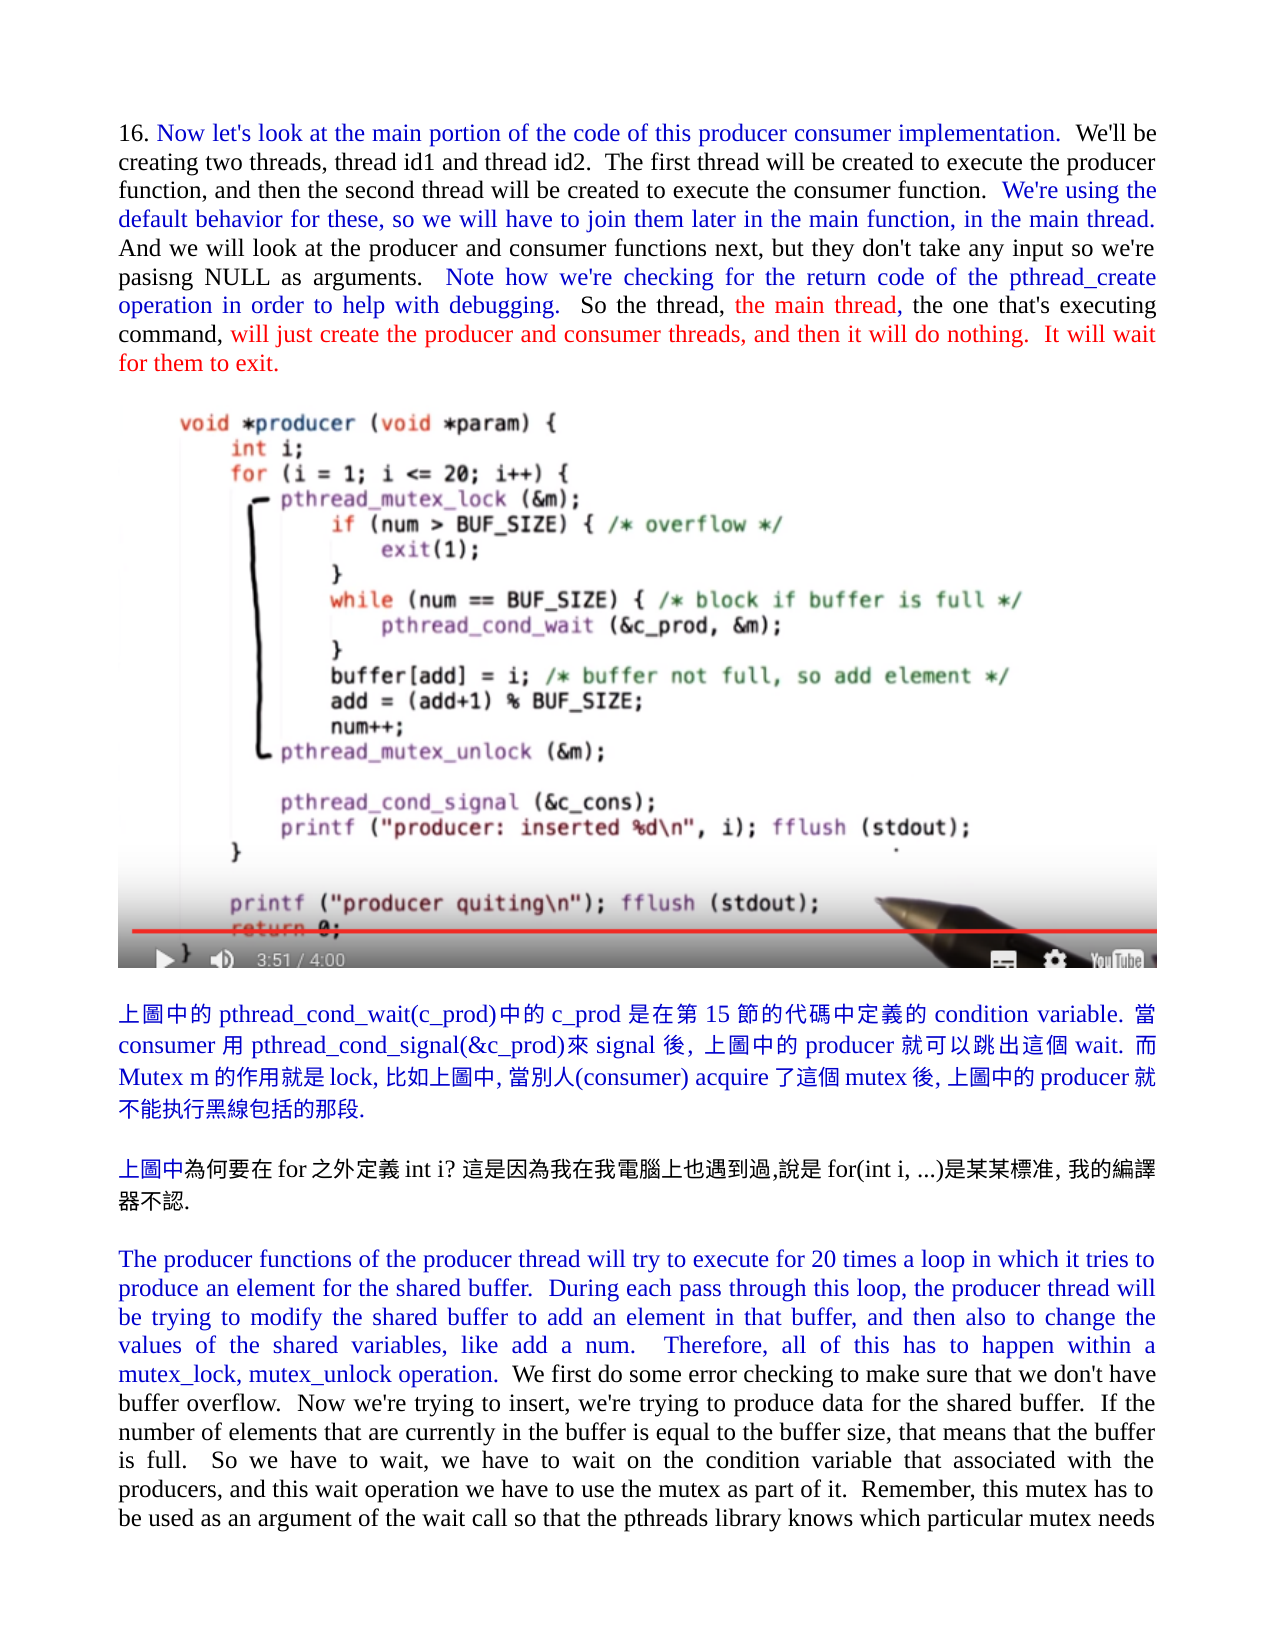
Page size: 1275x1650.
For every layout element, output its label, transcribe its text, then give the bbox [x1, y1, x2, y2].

picture [118, 405, 1157, 968]
text 上圖中的pthread_cond_wait(c_prod)中的c_prod是在第15節的代碼中定義的condition variable. 當consumer用pthread_cond_signal(&c_prod)來signal後, 上圖中的producer就可以跳出這個wait. 而Mutex m的作用就是lock, 比如上圖中, 當別人(consumer) acquire了這個mutex後, 上圖中的producer就不能执行黑線包括的那段. [118, 997, 1157, 1123]
text 上圖中為何要在for之外定義int i? 這是因為我在我電腦上也遇到過,說是for(int i, ...)是某某標准, 我的編譯器不認. [118, 1152, 1157, 1215]
text 16. Now let's look at the main portion of the code of this producer consumer implementation. We'll be creating two threads, thread id1 and thread id2. The first thread will be created to execute the producer function, and then the second thread will be created to execute the consumer function. We're using the default behavior for these, so we will have to join them later in the main function, in the main thread. And we will look at the producer and consumer functions next, but they don't take any input so we're pasisng NULL as arguments. Note how we're checking for the return code of the pthread_create operation in order to help with debugging. So the thread, the main thread, the one that's executing command, will just create the producer and consumer threads, and then it will do nothing. It will wait for them to exit. [118, 118, 1157, 377]
text The producer functions of the producer thread will try to execute for 20 times a loop in which it tries to produce an element for the shared buffer. During each pass through this loop, the producer thread will be trying to modify the shared buffer to add an element in that buffer, and then also to change the values of the shared variables, like add a num. Therefore, all of this has to happen within a mutex_lock, mutex_unlock operation. We first do some error checking to make sure that we don't have buffer overflow. Now we're trying to insert, we're trying to produce data for the shared buffer. If the number of elements that are currently in the buffer is equal to the buffer size, that means that the buffer is full. So we have to wait, we have to wait on the condition variable that associated with the producers, and this wait operation we have to use the mutex as part of it. Remember, this mutex has to be used as an argument of the wait call so that the pthreads library knows which particular mutex needs [118, 1244, 1157, 1532]
